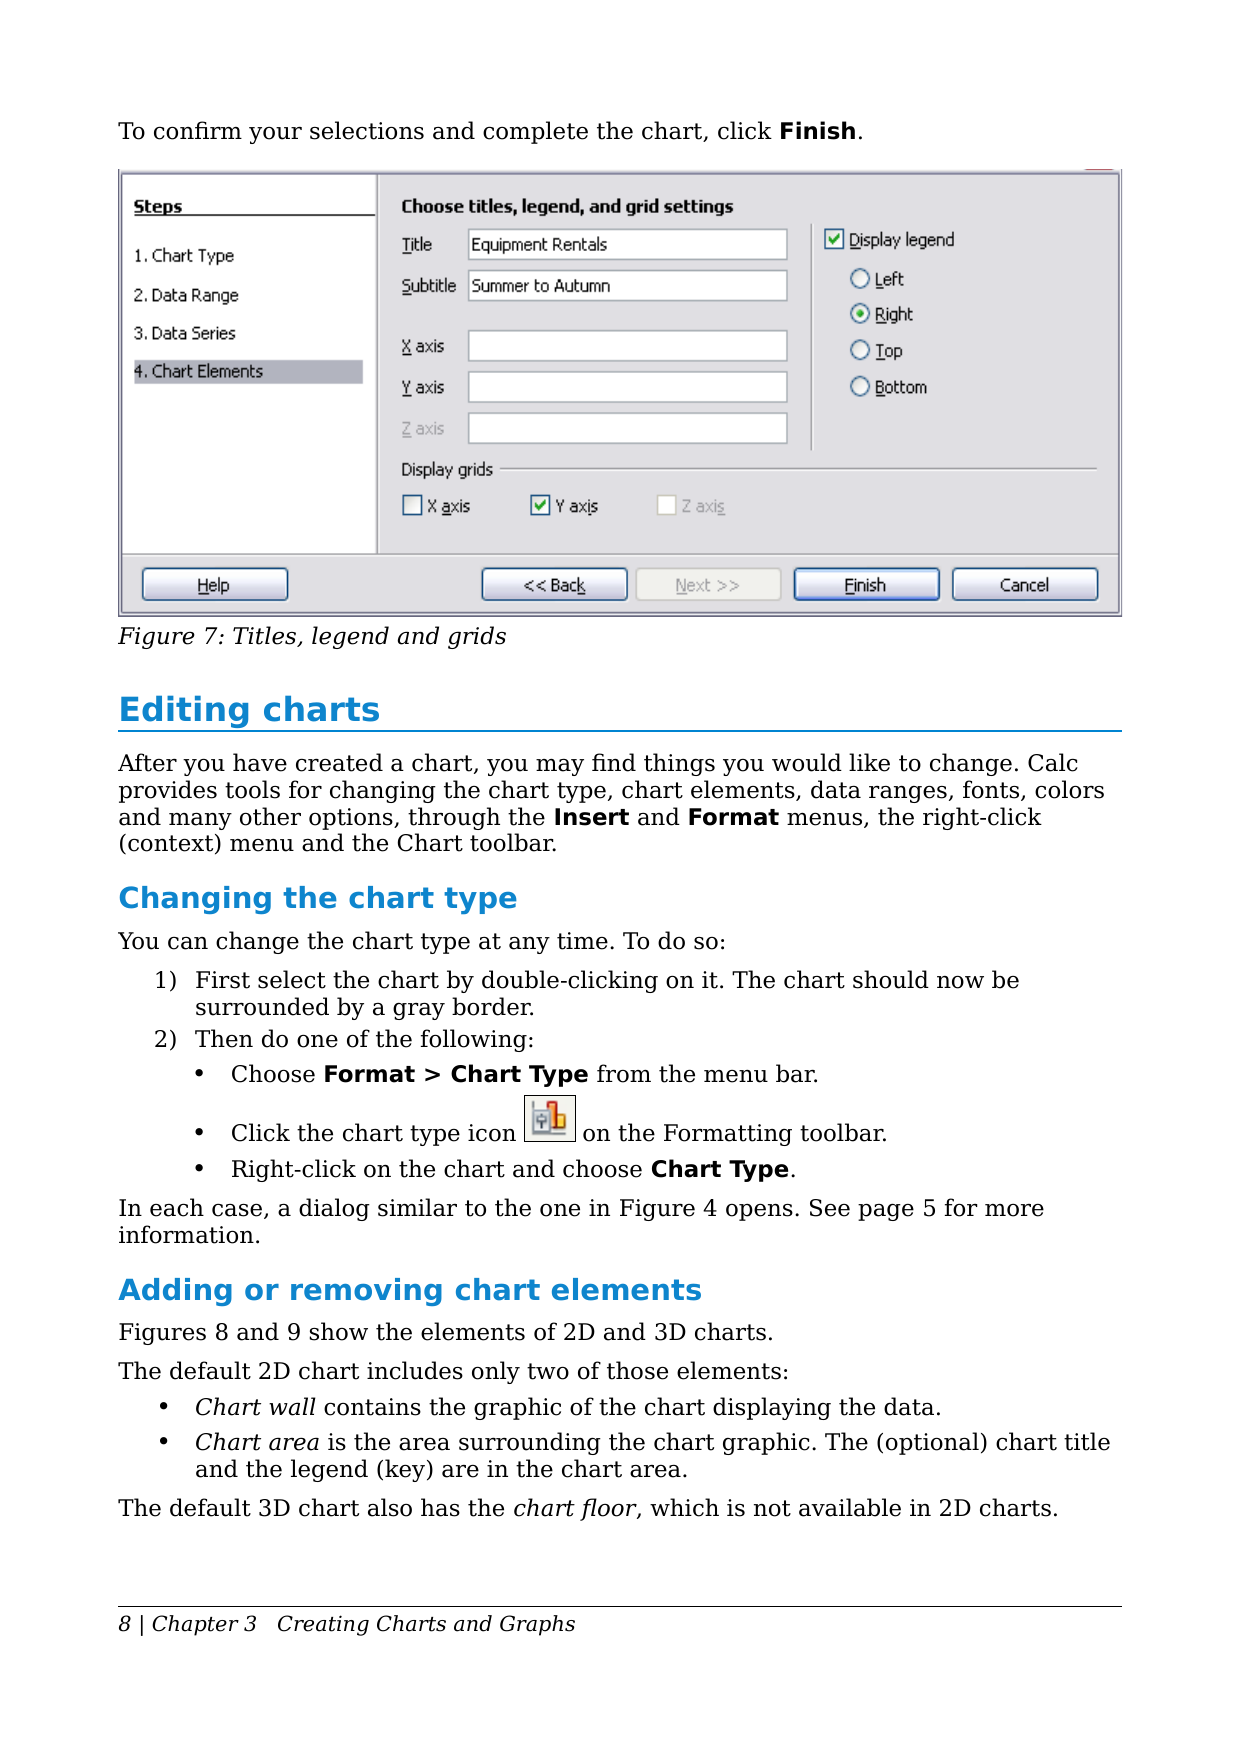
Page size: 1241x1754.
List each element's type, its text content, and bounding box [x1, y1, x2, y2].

picture [118, 169, 1123, 617]
list Choose Format > Chart Type from the menu bar. [192, 1059, 1122, 1089]
list Chart area is the area surrounding the chart graphic. The (optional) chart title and the legend (key) are in the chart area. [156, 1427, 1122, 1483]
text After you have created a chart, you may find things you would like to change. Calc provides tools for changing the chart type, chart elements, data ranges, fonts, colors and many other options, through the Insert and Format menus, the right-click (context) menu and the Chart toolbar. [118, 751, 1122, 857]
list Chart wall contains the graphic of the chart displaying the data. [156, 1392, 1122, 1421]
text You can change the chart type at any time. To do so: [118, 928, 1122, 954]
subtitle Changing the chart type [118, 882, 1122, 916]
subtitle Adding or removing chart elements [118, 1273, 1122, 1307]
list Right-click on the chart and choose Chart Type. [192, 1154, 1122, 1183]
subtitle Editing charts [118, 691, 1122, 730]
text Figure 7: Titles, legend and grids [118, 623, 1122, 650]
list First select the chart by double-clicking on it. The chart should now be surrounded by a gray border. [177, 967, 1122, 1020]
list Then do one of the following: [177, 1027, 1122, 1053]
text To confirm your selections and complete the chart, click Finish. [118, 118, 1122, 145]
text Figures 8 and 9 show the elements of 2D and 3D charts. [118, 1319, 1122, 1346]
text In each case, a dialog similar to the one in Figure 4 opens. See page 5 for more information. [118, 1195, 1122, 1249]
text The default 3D chart also has the chart floor, which is not available in 2D charts. [118, 1495, 1122, 1522]
list The default 2D chart includes only two of those elements: [118, 1358, 1122, 1385]
picture [525, 1096, 575, 1141]
list Click the chart type icon on the Formatting toolbar. [192, 1095, 1122, 1148]
